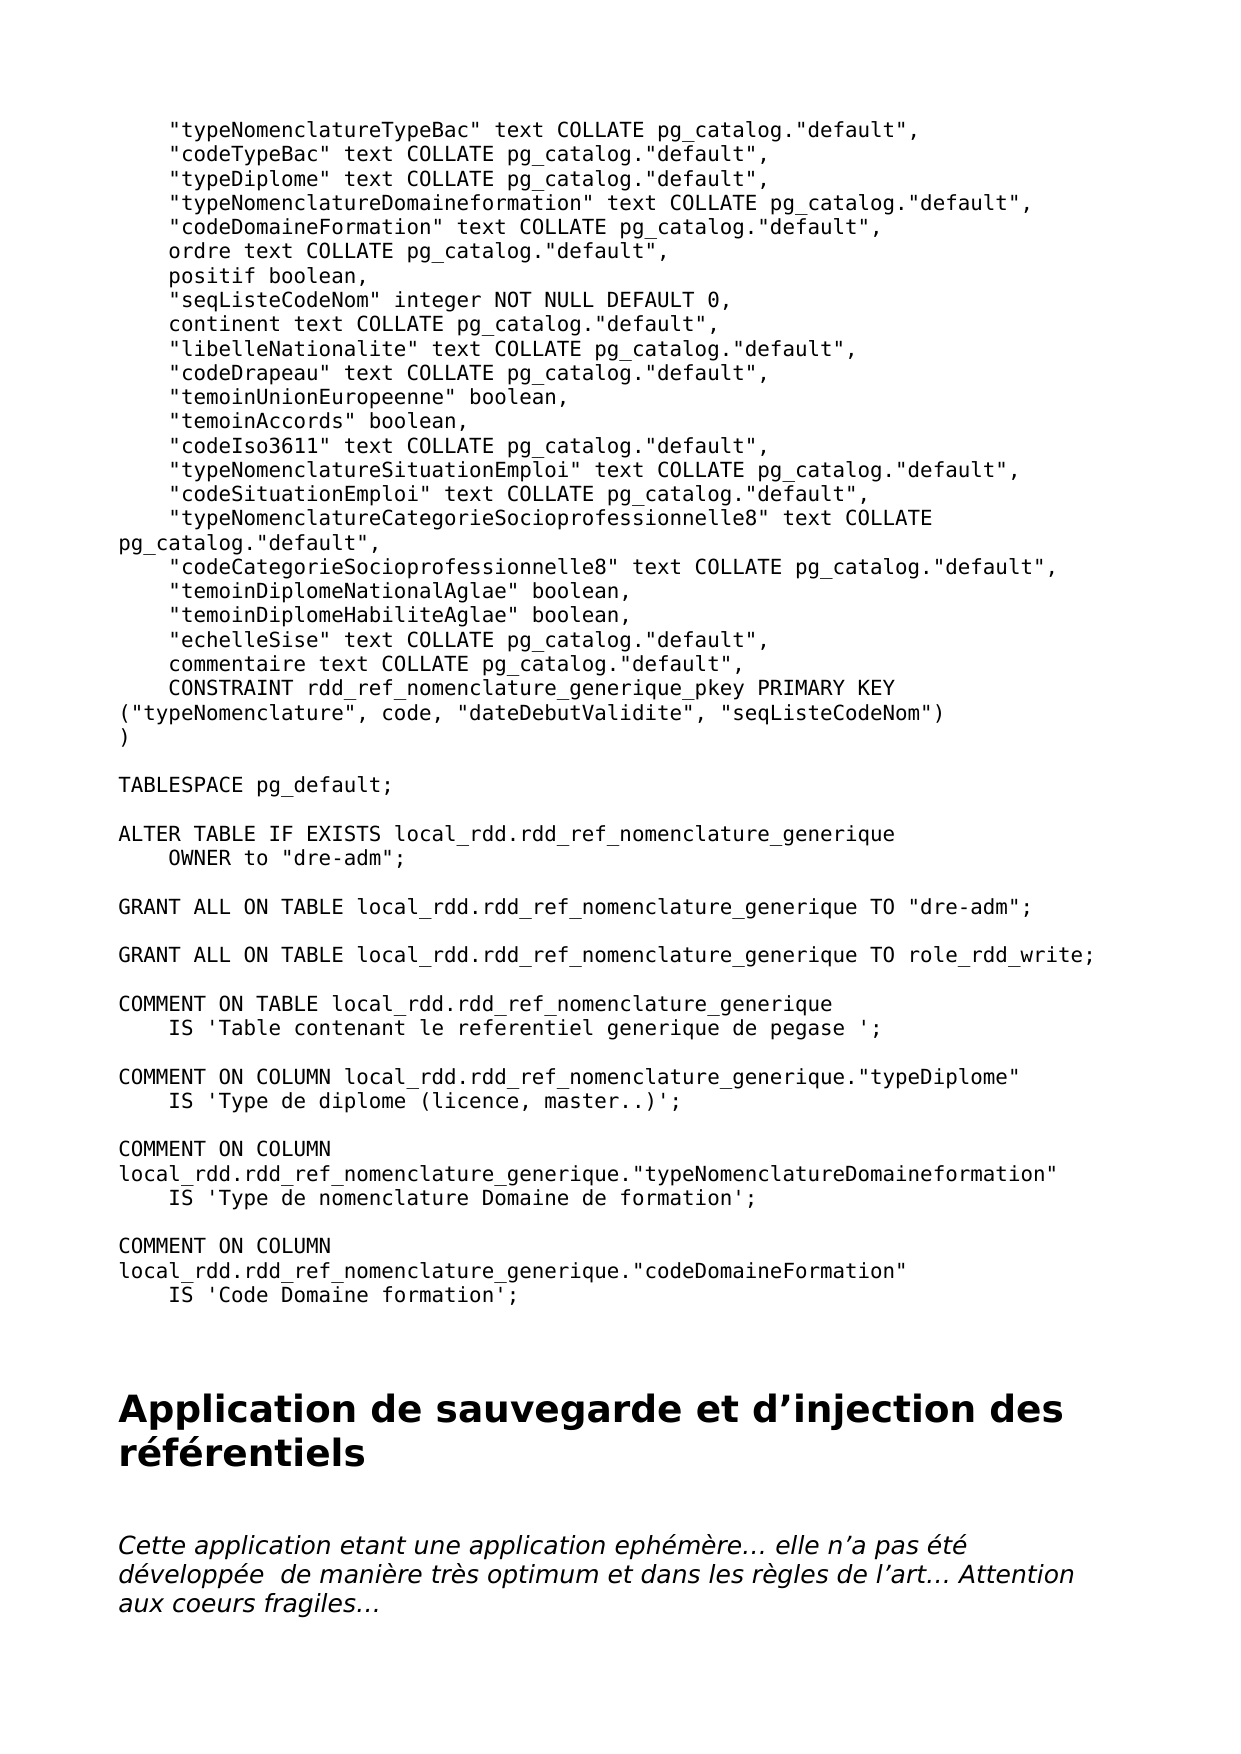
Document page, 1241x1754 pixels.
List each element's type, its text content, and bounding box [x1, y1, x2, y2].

subtitle Application de sauvegarde et d’injection des référentiels [118, 1344, 1122, 1519]
text Cette application etant une application ephémère… elle n’a pas été développée de manière très optimum et dans les règles de l’art… Attention aux coeurs fragiles… [118, 1531, 1122, 1619]
text "typeNomenclatureTypeBac" text COLLATE pg_catalog."default", "codeTypeBac" text COLLATE pg_catalog."default", "typeDiplome" text COLLATE pg_catalog."default", "typeNomenclatureDomaineformation" text COLLATE pg_catalog."default", "codeDomaineFormation" text COLLATE pg_catalog."default", ordre text COLLATE pg_catalog."default", positif boolean, "seqListeCodeNom" integer NOT NULL DEFAULT 0, continent text COLLATE pg_catalog."default", "libelleNationalite" text COLLATE pg_catalog."default", "codeDrapeau" text COLLATE pg_catalog."default", "temoinUnionEuropeenne" boolean, "temoinAccords" boolean, "codeIso3611" text COLLATE pg_catalog."default", "typeNomenclatureSituationEmploi" text COLLATE pg_catalog."default", "codeSituationEmploi" text COLLATE pg_catalog."default", "typeNomenclatureCategorieSocioprofessionnelle8" text COLLATE pg_catalog."default", "codeCategorieSocioprofessionnelle8" text COLLATE pg_catalog."default", "temoinDiplomeNationalAglae" boolean, "temoinDiplomeHabiliteAglae" boolean, "echelleSise" text COLLATE pg_catalog."default", commentaire text COLLATE pg_catalog."default", CONSTRAINT rdd_ref_nomenclature_generique_pkey PRIMARY KEY ("typeNomenclature", code, "dateDebutValidite", "seqListeCodeNom") ) TABLESPACE pg_default; ALTER TABLE IF EXISTS local_rdd.rdd_ref_nomenclature_generique OWNER to "dre-adm"; GRANT ALL ON TABLE local_rdd.rdd_ref_nomenclature_generique TO "dre-adm"; GRANT ALL ON TABLE local_rdd.rdd_ref_nomenclature_generique TO role_rdd_write; COMMENT ON TABLE local_rdd.rdd_ref_nomenclature_generique IS 'Table contenant le referentiel generique de pegase '; COMMENT ON COLUMN local_rdd.rdd_ref_nomenclature_generique."typeDiplome" IS 'Type de diplome (licence, master..)'; COMMENT ON COLUMN local_rdd.rdd_ref_nomenclature_generique."typeNomenclatureDomaineformation" IS 'Type de nomenclature Domaine de formation'; COMMENT ON COLUMN local_rdd.rdd_ref_nomenclature_generique."codeDomaineFormation" IS 'Code Domaine formation'; [118, 118, 1122, 1307]
